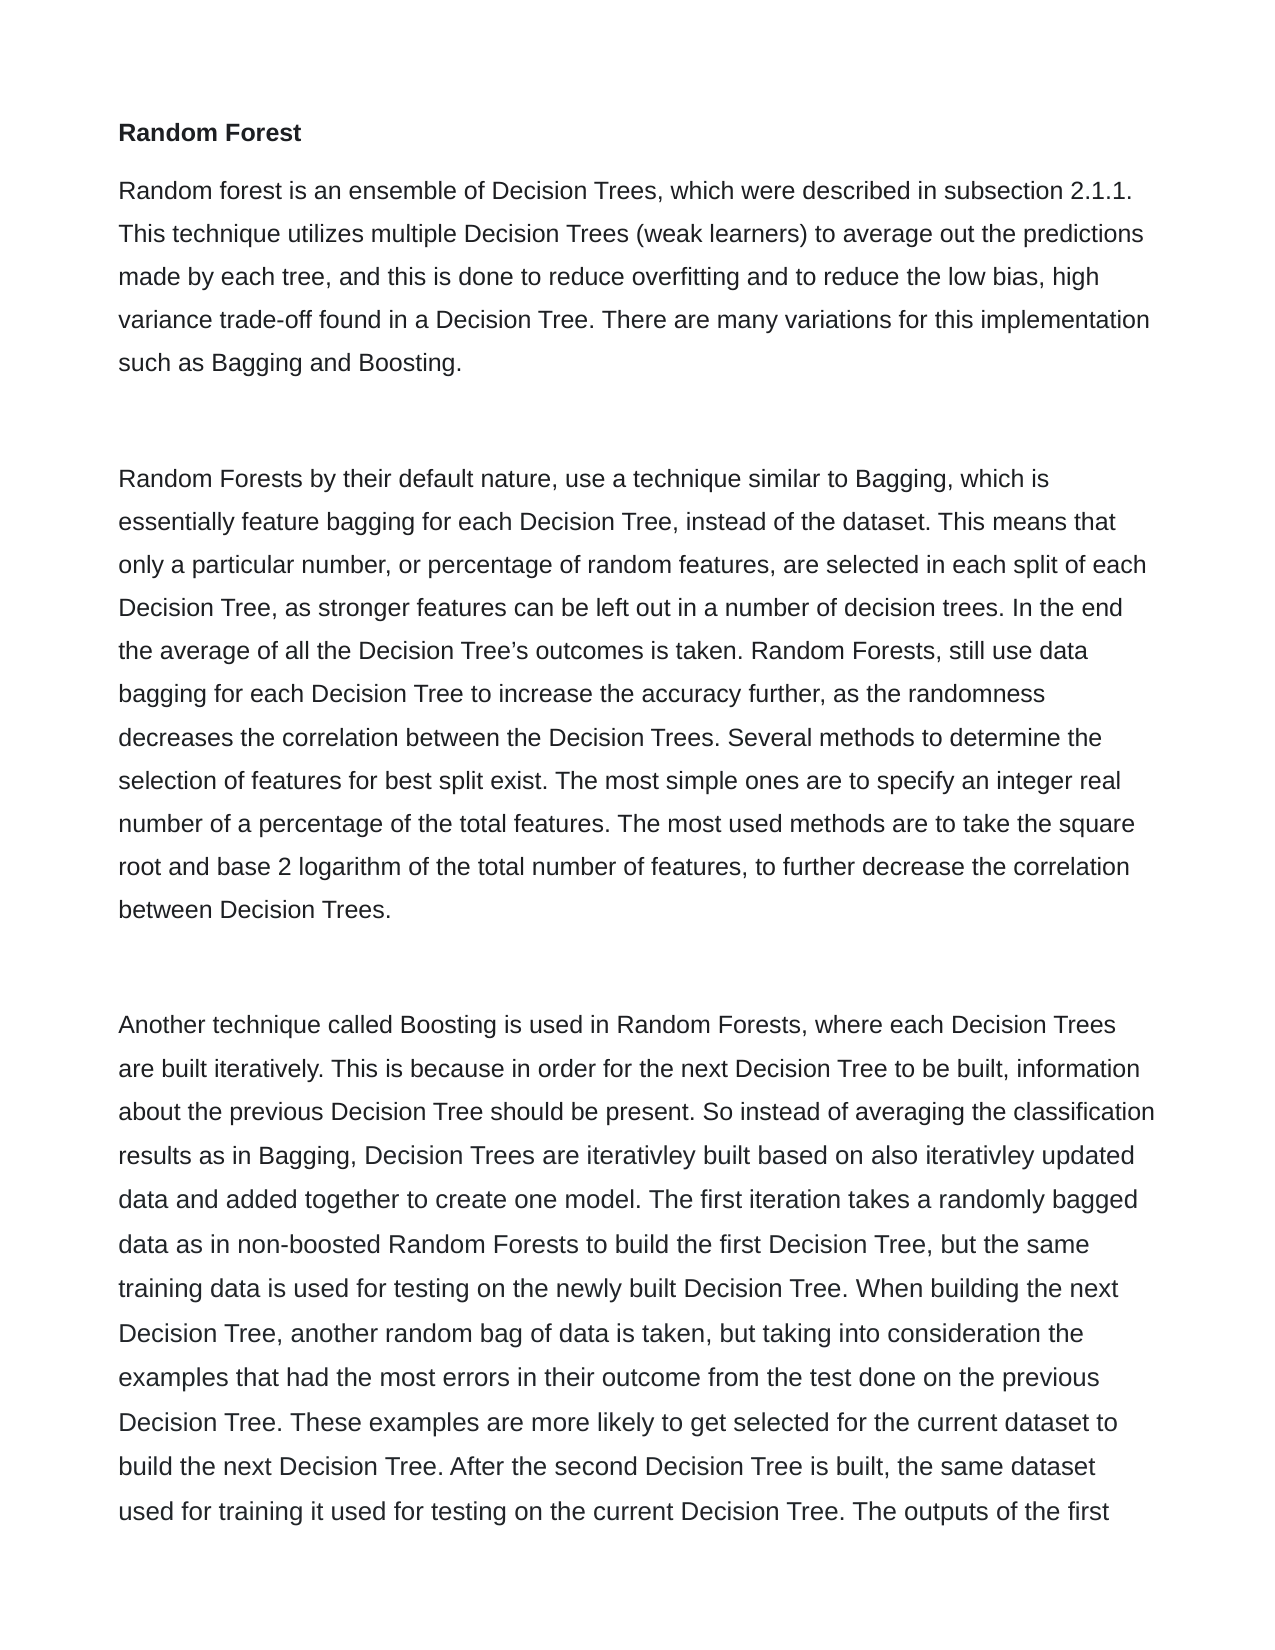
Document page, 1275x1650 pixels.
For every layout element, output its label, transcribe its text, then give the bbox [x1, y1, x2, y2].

text Random forest is an ensemble of Decision Trees, which were described in subsection 2.1.1. This technique utilizes multiple Decision Trees (weak learners) to average out the predictions made by each tree, and this is done to reduce overfitting and to reduce the low bias, high variance trade-off found in a Decision Tree. There are many variations for this implementation such as Bagging and Boosting. [118, 176, 1157, 377]
text Random Forest [118, 118, 1157, 147]
text Random Forests by their default nature, use a technique similar to Bagging, which is essentially feature bagging for each Decision Tree, instead of the dataset. This means that only a particular number, or percentage of random features, are selected in each split of each Decision Tree, as stronger features can be left out in a number of decision trees. In the end the average of all the Decision Tree’s outcomes is taken. Random Forests, still use data bagging for each Decision Tree to increase the accuracy further, as the randomness decreases the correlation between the Decision Trees. Several methods to determine the selection of features for best split exist. The most simple ones are to specify an integer real number of a percentage of the total features. The most used methods are to take the square root and base 2 logarithm of the total number of features, to further decrease the correlation between Decision Trees. [118, 464, 1157, 924]
text Another technique called Boosting is used in Random Forests, where each Decision Trees are built iteratively. This is because in order for the next Decision Tree to be built, information about the previous Decision Tree should be present. So instead of averaging the classification results as in Bagging, Decision Trees are iterativley built based on also iterativley updated data and added together to create one model. The first iteration takes a randomly bagged data as in non-boosted Random Forests to build the first Decision Tree, but the same training data is used for testing on the newly built Decision Tree. When building the next Decision Tree, another random bag of data is taken, but taking into consideration the examples that had the most errors in their outcome from the test done on the previous Decision Tree. These examples are more likely to get selected for the current dataset to build the next Decision Tree. After the second Decision Tree is built, the same dataset used for training it used for testing on the current Decision Tree. The outputs of the first [118, 1010, 1157, 1526]
